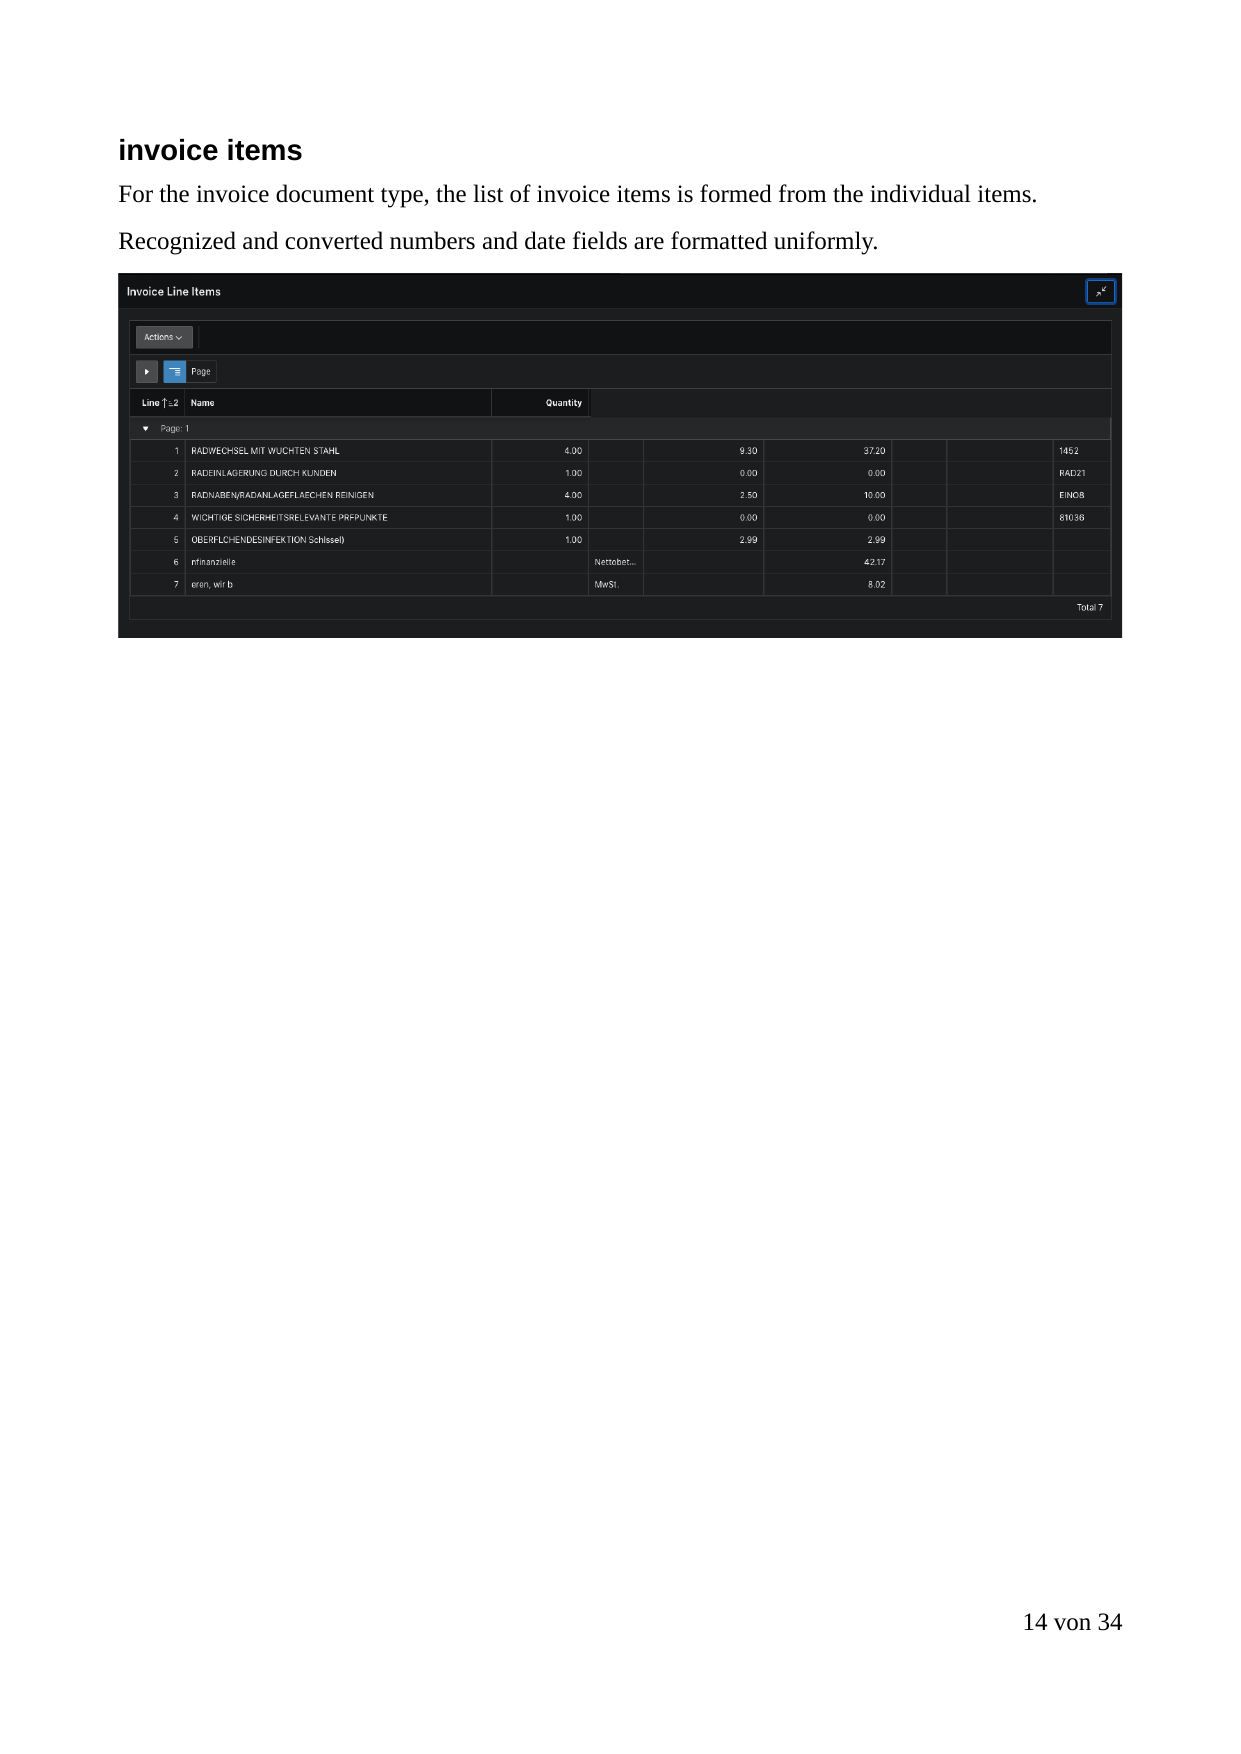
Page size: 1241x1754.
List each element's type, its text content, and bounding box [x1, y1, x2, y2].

text Recognized and converted numbers and date fields are formatted uniformly. [118, 226, 1122, 255]
text For the invoice document type, the list of invoice items is formed from the individual items. [118, 179, 1122, 207]
picture [118, 273, 1123, 638]
subtitle invoice items [118, 133, 1122, 166]
